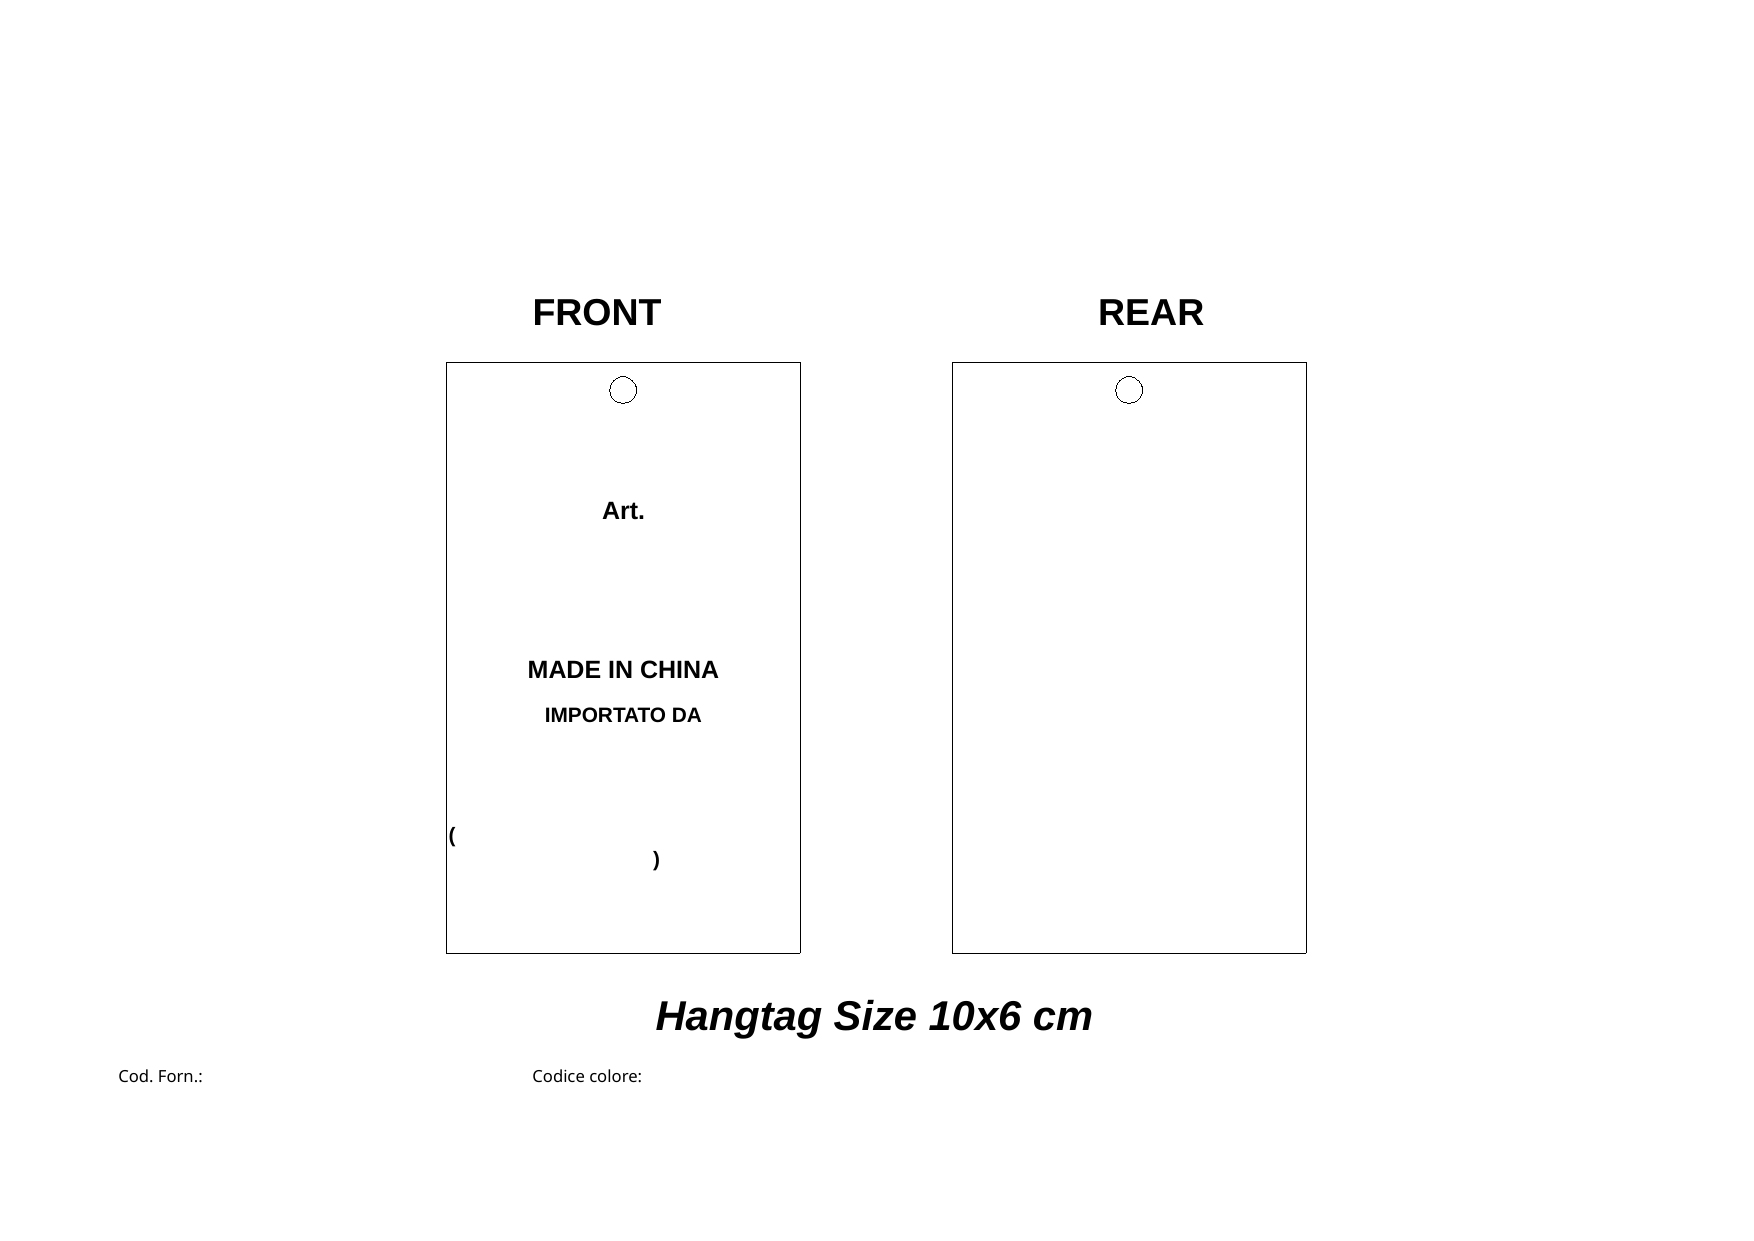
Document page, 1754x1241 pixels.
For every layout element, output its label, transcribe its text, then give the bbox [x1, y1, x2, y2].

text <l.product_id.company_id.street> [447, 751, 800, 774]
text <for each="o in get_objects(data)"> [118, 119, 1636, 141]
text <if test="data.get('label_1', True)"> [118, 154, 1636, 177]
text IMPORTATO DA [447, 703, 800, 727]
text <for each="l in o.order_line"> [118, 189, 1636, 212]
text <l.product_id.fabric> [953, 614, 1306, 642]
text Art. <l.product_id.default_code> [447, 496, 800, 553]
text Cod. Forn.: <l.product_id.default_supplier_code or ''> Codice colore: <l.product_id.colour_code or ''> [118, 1064, 1634, 1087]
text <l.product_id.name> [953, 525, 1306, 554]
text MADE IN CHINA [447, 655, 800, 683]
text <l.product_id.company_id.zip> <l.product_id.company_id.city> (<l.product_id.company_id.state_id.code>) <l.product_id.company_id.country_id.name> [447, 774, 800, 918]
text FRONT REAR [118, 285, 1634, 336]
text Hangtag Size 10x6 cm [118, 991, 1634, 1039]
text <l.product_id.company_id.name> [447, 727, 800, 751]
